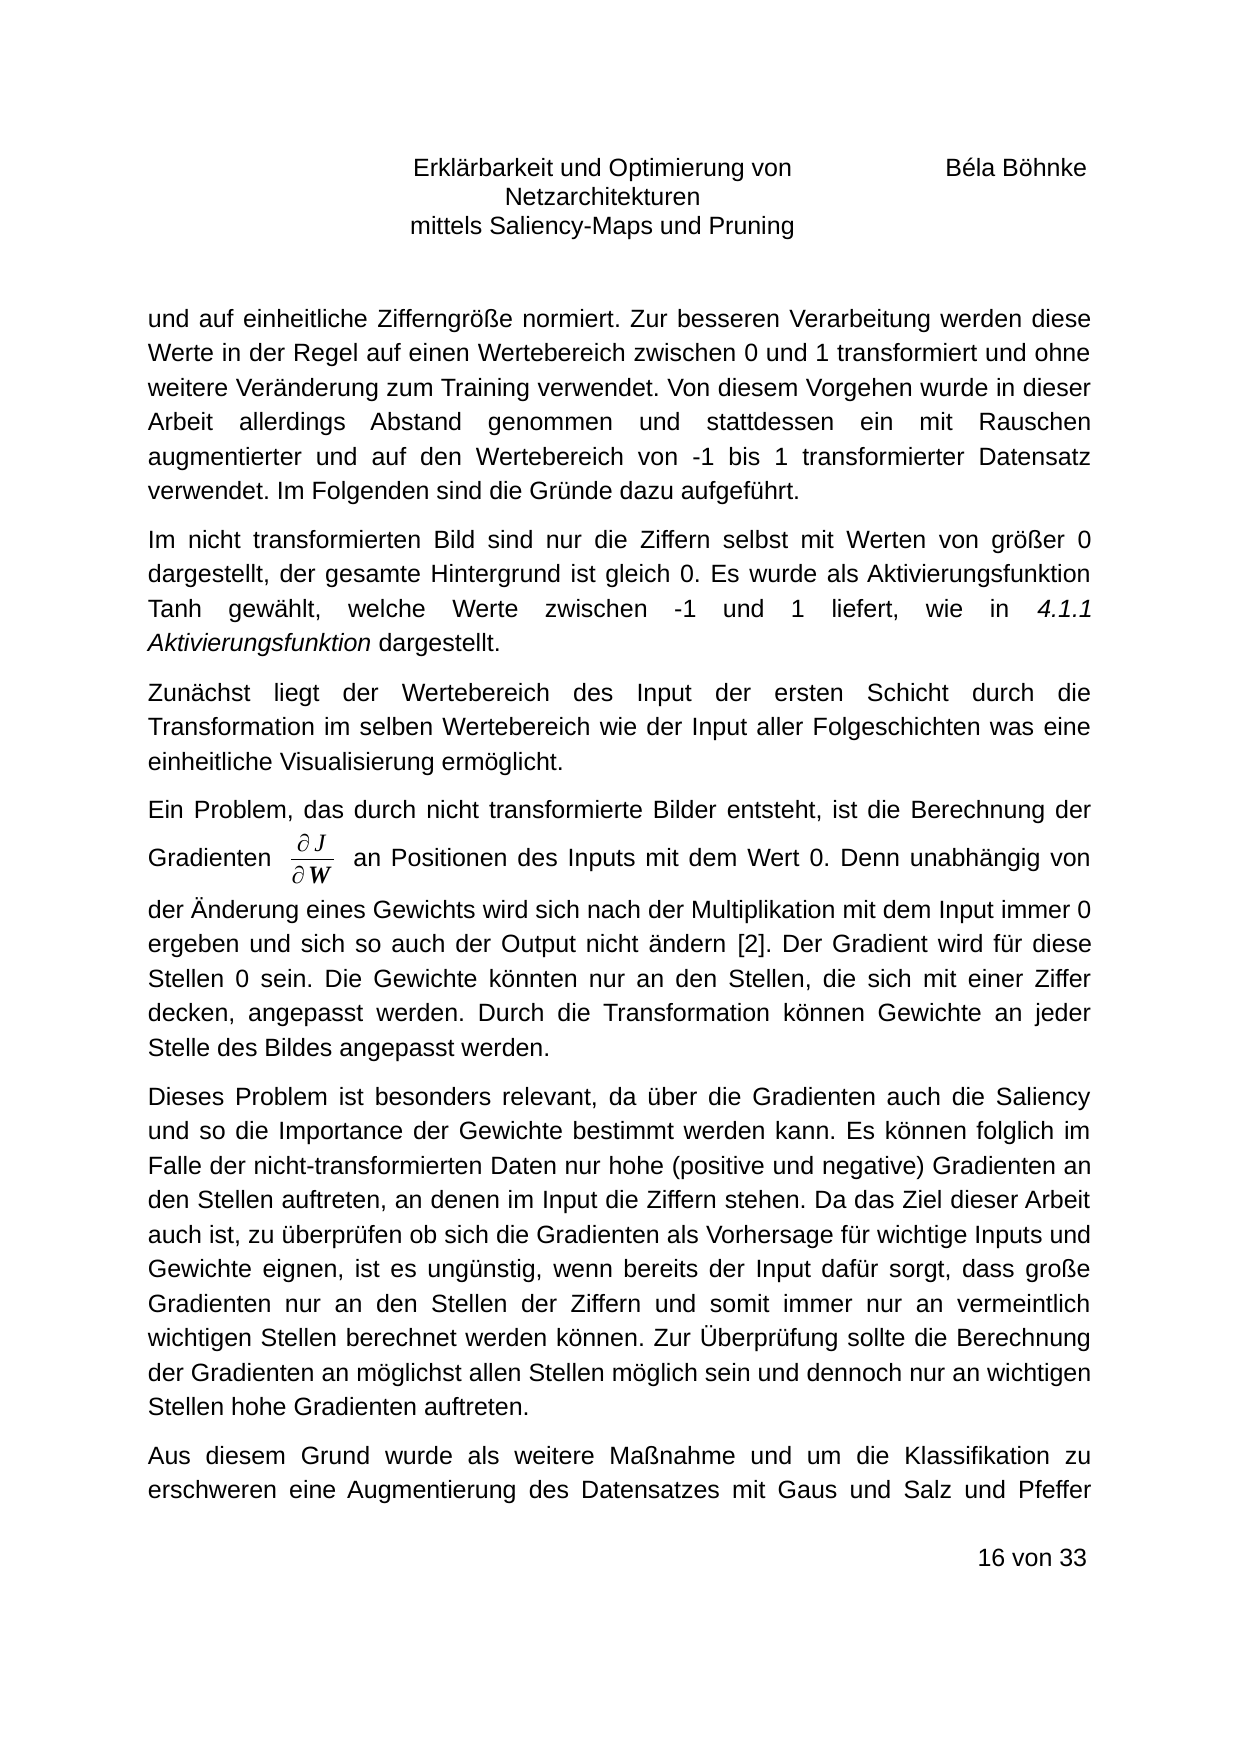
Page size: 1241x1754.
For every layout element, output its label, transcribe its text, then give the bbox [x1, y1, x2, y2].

text und auf einheitliche Zifferngröße normiert. Zur besseren Verarbeitung werden diese Werte in der Regel auf einen Wertebereich zwischen 0 und 1 transformiert und ohne weitere Veränderung zum Training verwendet. Von diesem Vorgehen wurde in dieser Arbeit allerdings Abstand genommen und stattdessen ein mit Rauschen augmentierter und auf den Wertebereich von -1 bis 1 transformierter Datensatz verwendet. Im Folgenden sind die Gründe dazu aufgeführt. [148, 303, 1093, 505]
text Ein Problem, das durch nicht transformierte Bilder entsteht, ist die Berechnung der Gradientenan Positionen des Inputs mit dem Wert 0. Denn unabhängig von der Änderung eines Gewichts wird sich nach der Multiplikation mit dem Input immer 0 ergeben und sich so auch der Output nicht ändern [2]. Der Gradient wird für diese Stellen 0 sein. Die Gewichte könnten nur an den Stellen, die sich mit einer Ziffer decken, angepasst werden. Durch die Transformation können Gewichte an jeder Stelle des Bildes angepasst werden. [148, 796, 1093, 1061]
text Zunächst liegt der Wertebereich des Input der ersten Schicht durch die Transformation im selben Wertebereich wie der Input aller Folgeschichten was eine einheitliche Visualisierung ermöglicht. [148, 677, 1093, 775]
text Im nicht transformierten Bild sind nur die Ziffern selbst mit Werten von größer 0 dargestellt, der gesamte Hintergrund ist gleich 0. Es wurde als Aktivierungsfunktion Tanh gewählt, welche Werte zwischen -1 und 1 liefert, wie in 4.1.1 Aktivierungsfunktion dargestellt. [148, 525, 1093, 657]
text Aus diesem Grund wurde als weitere Maßnahme und um die Klassifikation zu erschweren eine Augmentierung des Datensatzes mit Gaus und Salz und Pfeffer [148, 1441, 1093, 1504]
text Dieses Problem ist besonders relevant, da über die Gradienten auch die Saliency und so die Importance der Gewichte bestimmt werden kann. Es können folglich im Falle der nicht-transformierten Daten nur hohe (positive und negative) Gradienten an den Stellen auftreten, an denen im Input die Ziffern stehen. Da das Ziel dieser Arbeit auch ist, zu überprüfen ob sich die Gradienten als Vorhersage für wichtige Inputs und Gewichte eignen, ist es ungünstig, wenn bereits der Input dafür sorgt, dass große Gradienten nur an den Stellen der Ziffern und somit immer nur an vermeintlich wichtigen Stellen berechnet werden können. Zur Überprüfung sollte die Berechnung der Gradienten an möglichst allen Stellen möglich sein und dennoch nur an wichtigen Stellen hohe Gradienten auftreten. [148, 1082, 1093, 1421]
